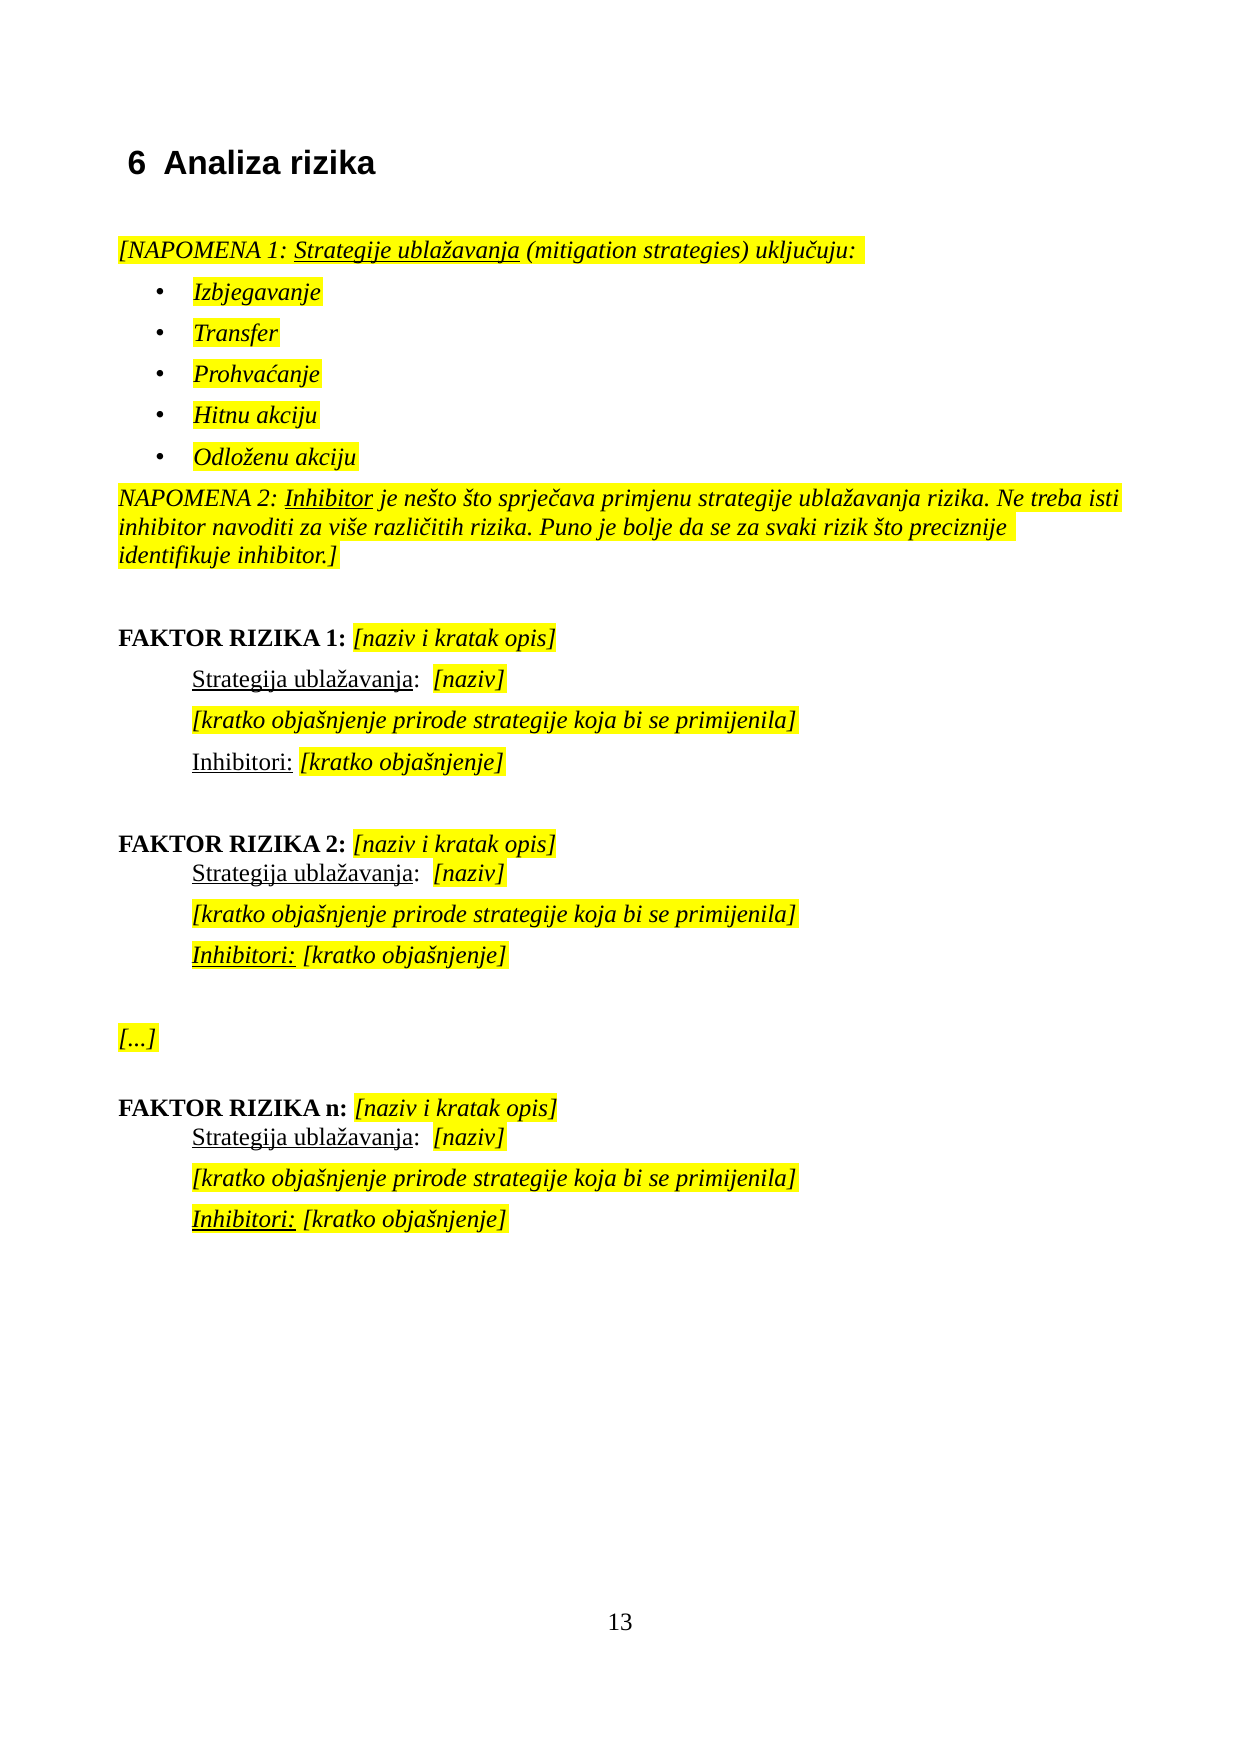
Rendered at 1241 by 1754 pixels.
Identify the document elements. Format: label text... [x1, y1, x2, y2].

text Strategija ublažavanja: [naziv] [192, 1122, 1122, 1151]
text FAKTOR RIZIKA n: [naziv i kratak opis] [118, 1093, 1122, 1122]
text Inhibitori: [kratko objašnjenje] [192, 941, 1122, 969]
text NAPOMENA 2: Inhibitor je nešto što sprječava primjenu strategije ublažavanja rizika. Ne treba isti inhibitor navoditi za više različitih rizika. Puno je bolje da se za svaki rizik što preciznije identifikuje inhibitor.] [118, 483, 1122, 569]
text [...] [118, 1023, 1122, 1052]
list Hitnu akciju [156, 401, 1122, 429]
text FAKTOR RIZIKA 2: [naziv i kratak opis] [118, 829, 1122, 858]
list Odloženu akciju [156, 442, 1122, 471]
text Inhibitori: [kratko objašnjenje] [192, 1204, 1122, 1233]
list Prohvaćanje [156, 359, 1122, 388]
subtitle Analiza rizika [118, 143, 1122, 182]
text Strategija ublažavanja: [naziv] [192, 858, 1122, 887]
list Transfer [156, 318, 1122, 347]
text [NAPOMENA 1: Strategije ublažavanja (mitigation strategies) uključuju: [118, 236, 1122, 264]
text [kratko objašnjenje prirode strategije koja bi se primijenila] [192, 706, 1122, 734]
text [kratko objašnjenje prirode strategije koja bi se primijenila] [192, 1163, 1122, 1192]
text FAKTOR RIZIKA 1: [naziv i kratak opis] [118, 623, 1122, 652]
text [kratko objašnjenje prirode strategije koja bi se primijenila] [192, 899, 1122, 928]
text Strategija ublažavanja: [naziv] [192, 664, 1122, 693]
text Inhibitori: [kratko objašnjenje] [192, 747, 1122, 776]
list Izbjegavanje [156, 277, 1122, 306]
